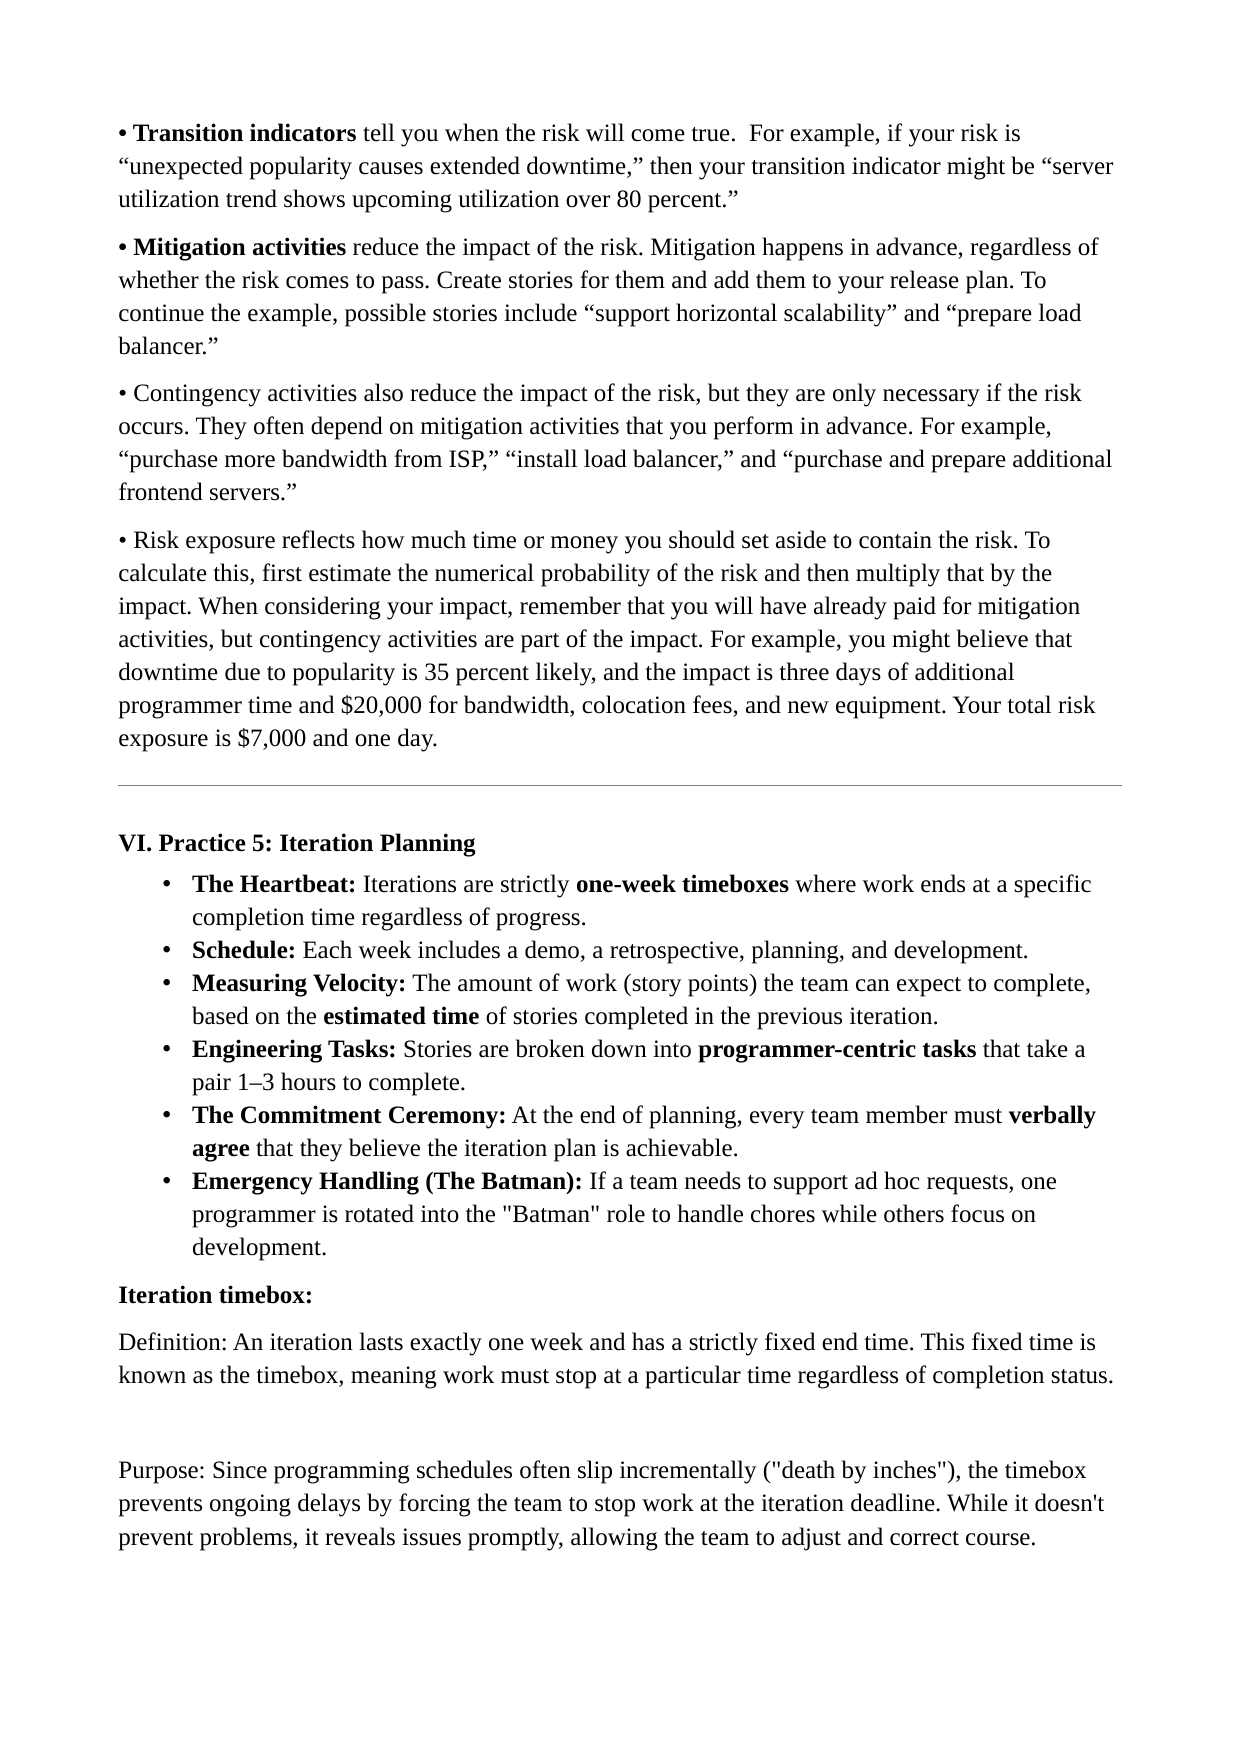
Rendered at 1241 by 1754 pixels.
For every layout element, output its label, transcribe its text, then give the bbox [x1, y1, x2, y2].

subtitle VI. Practice 5: Iteration Planning [118, 828, 1122, 856]
text • Mitigation activities reduce the impact of the risk. Mitigation happens in advance, regardless of whether the risk comes to pass. Create stories for them and add them to your release plan. To continue the example, possible stories include “support horizontal scalability” and “prepare load balancer.” [118, 232, 1122, 359]
list Measuring Velocity: The amount of work (story points) the team can expect to complete, based on the estimated time of stories completed in the previous iteration. [162, 968, 1122, 1030]
text Purpose: Since programming schedules often slip incrementally ("death by inches"), the timebox prevents ongoing delays by forcing the team to stop work at the iteration deadline. While it doesn't prevent problems, it reveals issues promptly, allowing the team to adjust and correct course. [118, 1456, 1122, 1550]
text • Risk exposure reflects how much time or money you should set aside to contain the risk. To calculate this, first estimate the numerical probability of the risk and then multiply that by the impact. When considering your impact, remember that you will have already paid for mitigation activities, but contingency activities are part of the impact. For example, you might believe that downtime due to popularity is 35 percent likely, and the impact is three days of additional programmer time and $20,000 for bandwidth, colocation fees, and new equipment. Your total risk exposure is $7,000 and one day. [118, 525, 1122, 752]
list Engineering Tasks: Stories are broken down into programmer-centric tasks that take a pair 1–3 hours to complete. [162, 1034, 1122, 1096]
text Iteration timebox: [118, 1280, 1122, 1308]
list The Commitment Ceremony: At the end of planning, every team member must verbally agree that they believe the iteration plan is achievable. [162, 1100, 1122, 1162]
text • Contingency activities also reduce the impact of the risk, but they are only necessary if the risk occurs. They often depend on mitigation activities that you perform in advance. For example, “purchase more bandwidth from ISP,” “install load balancer,” and “purchase and prepare additional frontend servers.” [118, 378, 1122, 506]
list The Heartbeat: Iterations are strictly one-week timeboxes where work ends at a specific completion time regardless of progress. [162, 869, 1122, 931]
list Schedule: Each week includes a demo, a retrospective, planning, and development. [162, 935, 1122, 964]
list Emergency Handling (The Batman): If a team needs to support ad hoc requests, one programmer is rotated into the "Batman" role to handle chores while others focus on development. [162, 1166, 1122, 1261]
text Definition: An iteration lasts exactly one week and has a strictly fixed end time. This fixed time is known as the timebox, meaning work must stop at a particular time regardless of completion status. [118, 1327, 1122, 1389]
text • Transition indicators tell you when the risk will come true. For example, if your risk is “unexpected popularity causes extended downtime,” then your transition indicator might be “server utilization trend shows upcoming utilization over 80 percent.” [118, 118, 1122, 213]
